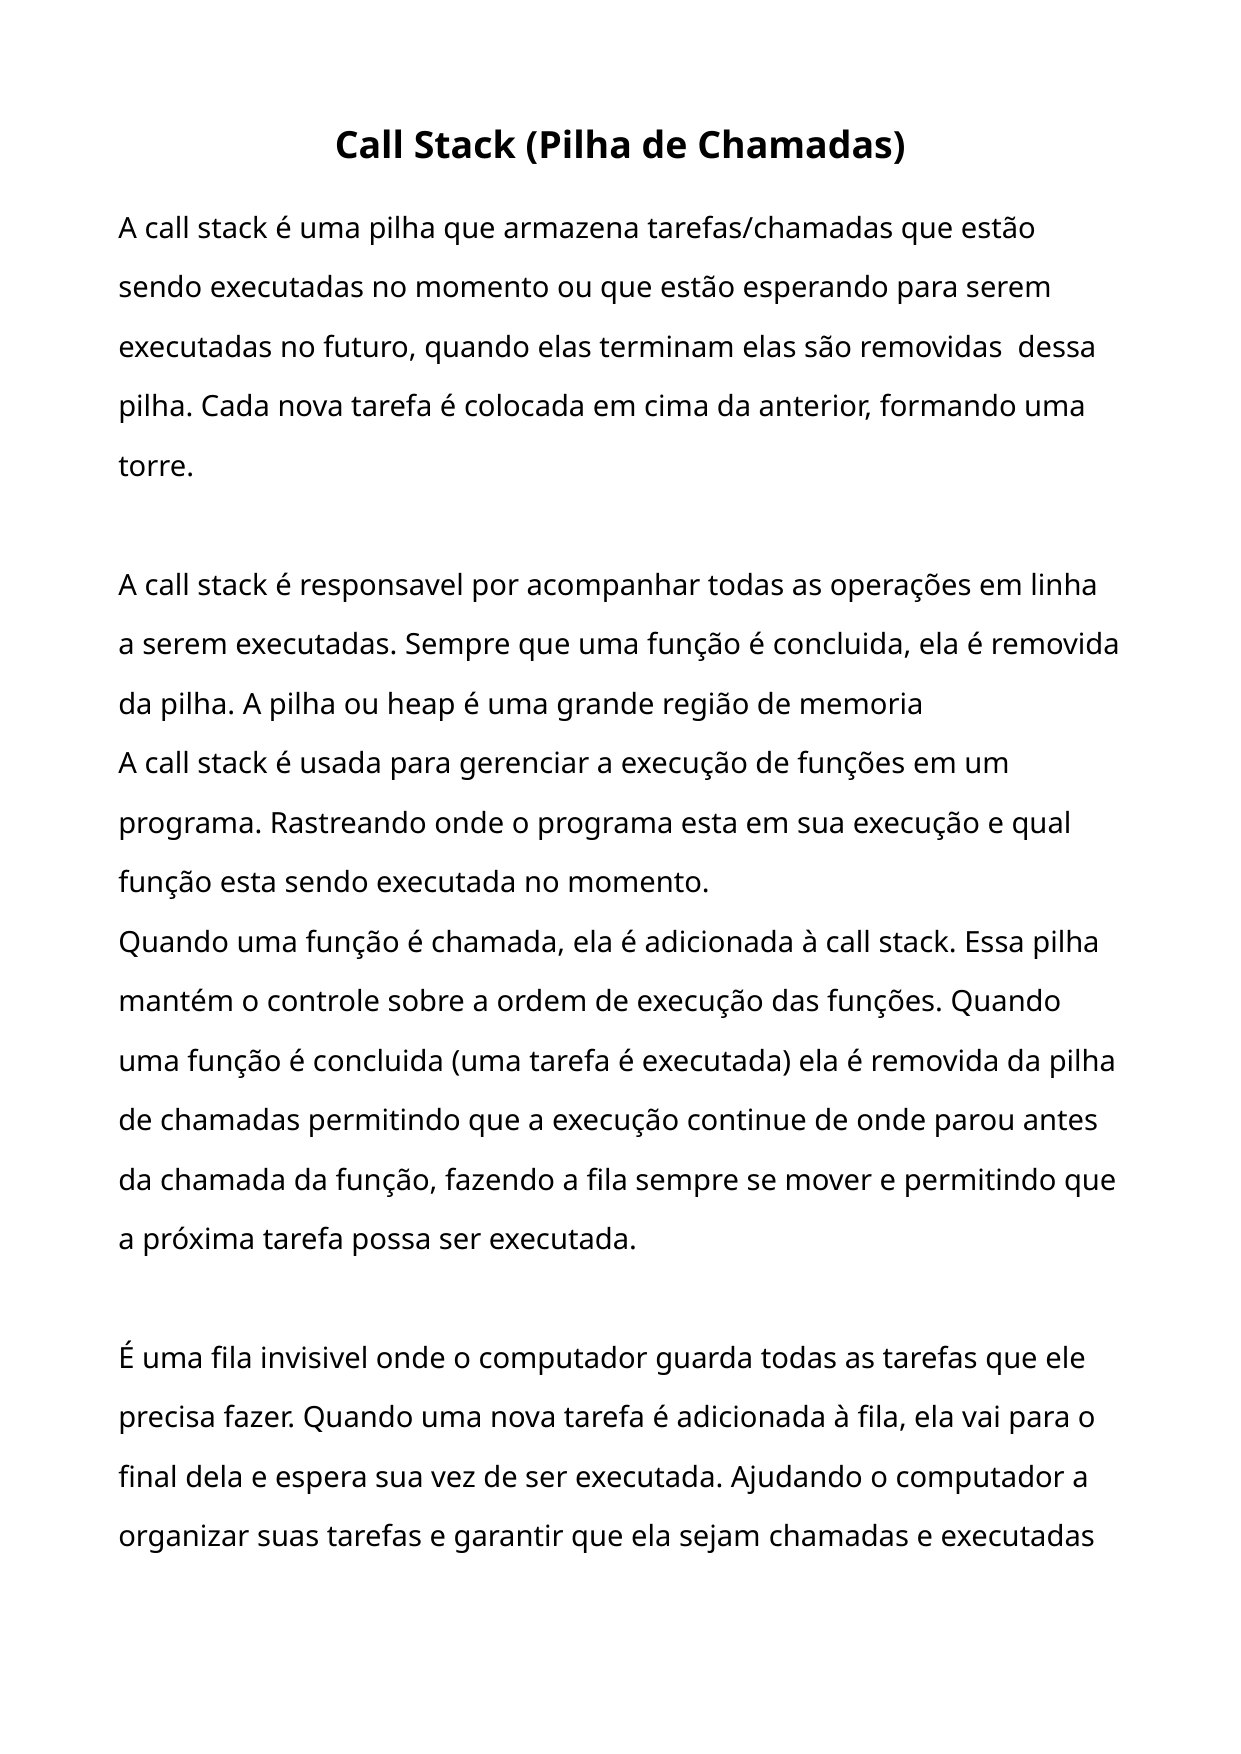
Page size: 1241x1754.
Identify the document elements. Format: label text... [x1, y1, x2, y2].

text Quando uma função é chamada, ela é adicionada à call stack. Essa pilha mantém o controle sobre a ordem de execução das funções. Quando uma função é concluida (uma tarefa é executada) ela é removida da pilha de chamadas permitindo que a execução continue de onde parou antes da chamada da função, fazendo a fila sempre se mover e permitindo que a próxima tarefa possa ser executada. [118, 921, 1122, 1258]
text A call stack é responsavel por acompanhar todas as operações em linha a serem executadas. Sempre que uma função é concluida, ela é removida da pilha. A pilha ou heap é uma grande região de memoria [118, 564, 1122, 723]
text É uma fila invisivel onde o computador guarda todas as tarefas que ele precisa fazer. Quando uma nova tarefa é adicionada à fila, ela vai para o final dela e espera sua vez de ser executada. Ajudando o computador a organizar suas tarefas e garantir que ela sejam chamadas e executadas [118, 1337, 1122, 1555]
text A call stack é usada para gerenciar a execução de funções em um programa. Rastreando onde o programa esta em sua execução e qual função esta sendo executada no momento. [118, 742, 1122, 901]
text A call stack é uma pilha que armazena tarefas/chamadas que estão sendo executadas no momento ou que estão esperando para serem executadas no futuro, quando elas terminam elas são removidas dessa pilha. Cada nova tarefa é colocada em cima da anterior, formando uma torre. [118, 207, 1122, 485]
subtitle Call Stack (Pilha de Chamadas) [118, 118, 1122, 169]
